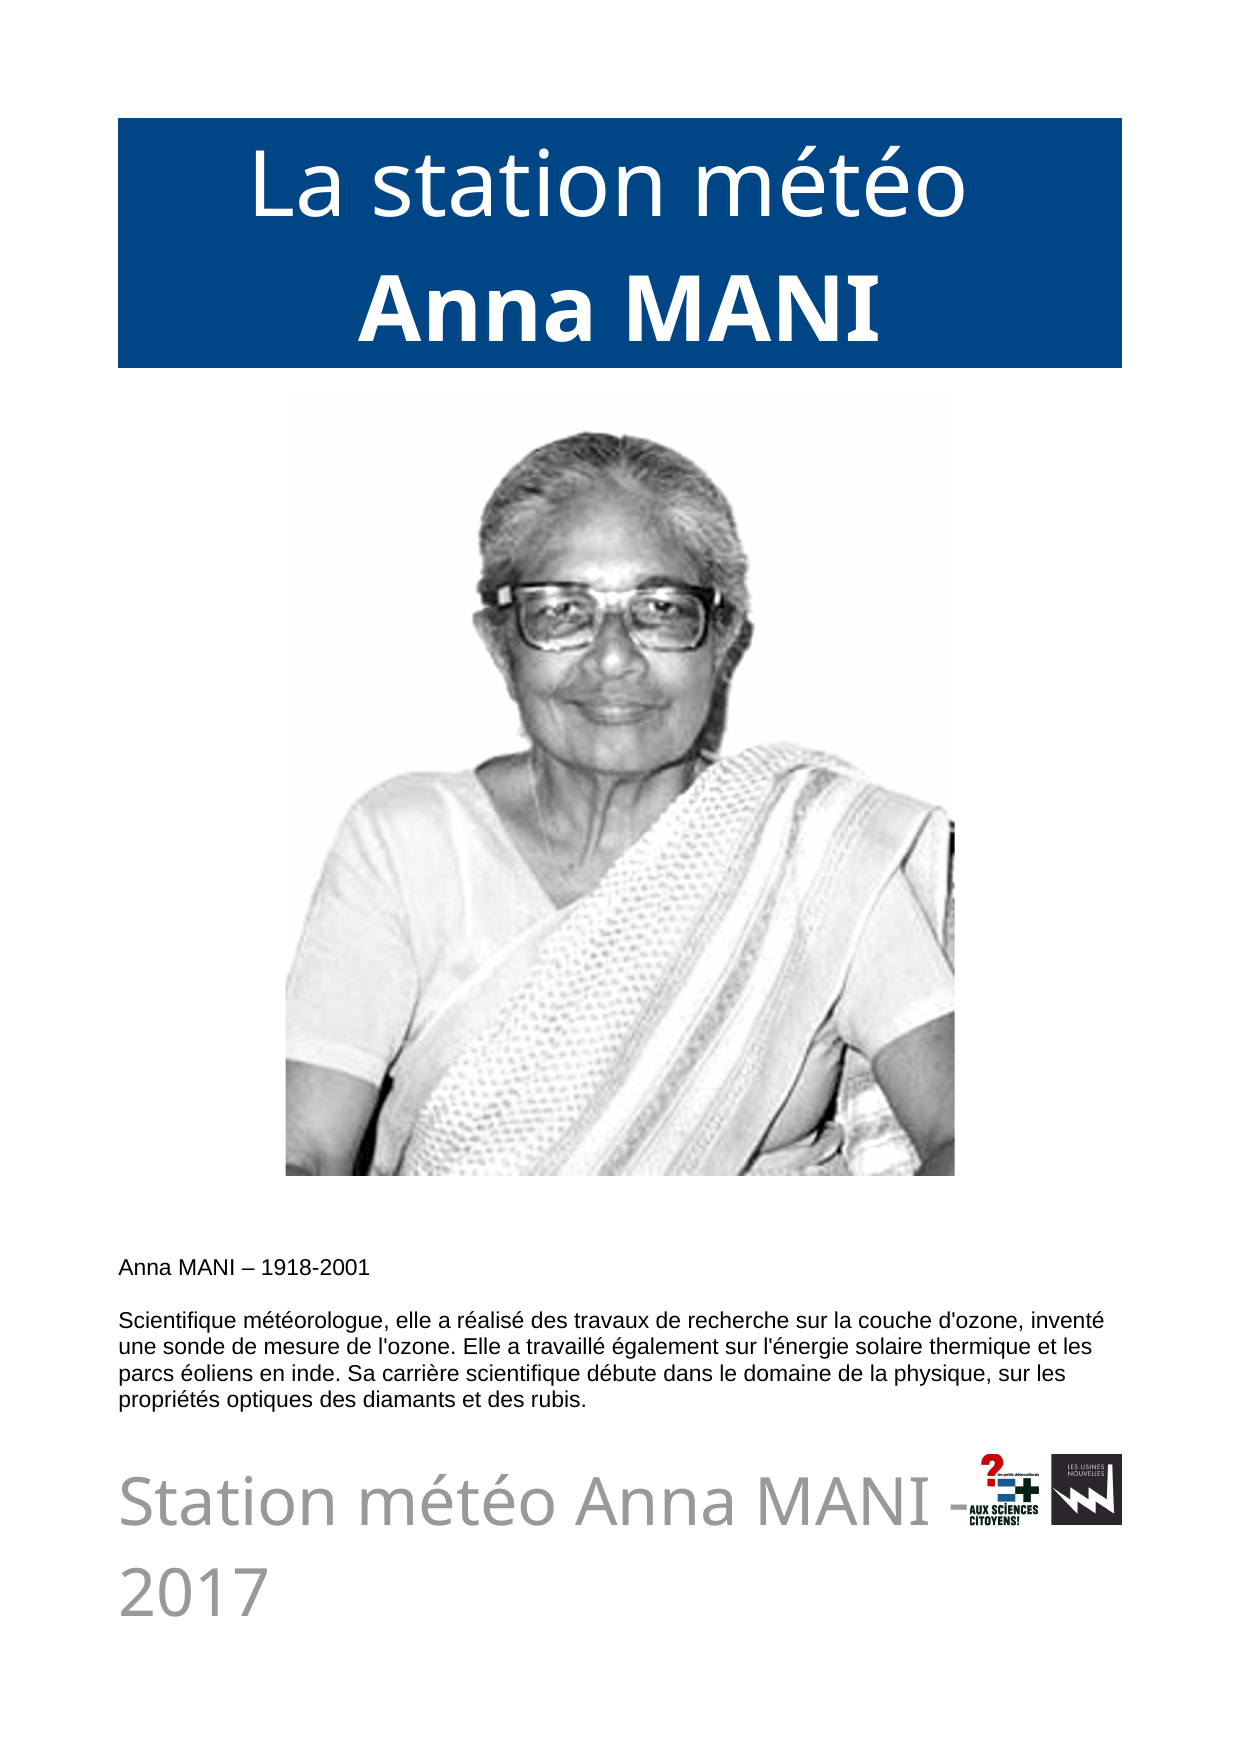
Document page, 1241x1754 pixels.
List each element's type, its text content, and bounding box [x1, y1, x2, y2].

text Scientifique météorologue, elle a réalisé des travaux de recherche sur la couche d'ozone, inventé une sonde de mesure de l'ozone. Elle a travaillé également sur l'énergie solaire thermique et les parcs éoliens en inde. Sa carrière scientifique débute dans le domaine de la physique, sur les propriétés optiques des diamants et des rubis. [118, 1307, 1122, 1412]
text La station météo [118, 118, 1122, 243]
picture [285, 394, 955, 1176]
picture [969, 1454, 1039, 1526]
text Anna MANI [118, 243, 1122, 368]
text Anna MANI – 1918-2001 [118, 1254, 1122, 1281]
picture [1051, 1454, 1122, 1525]
